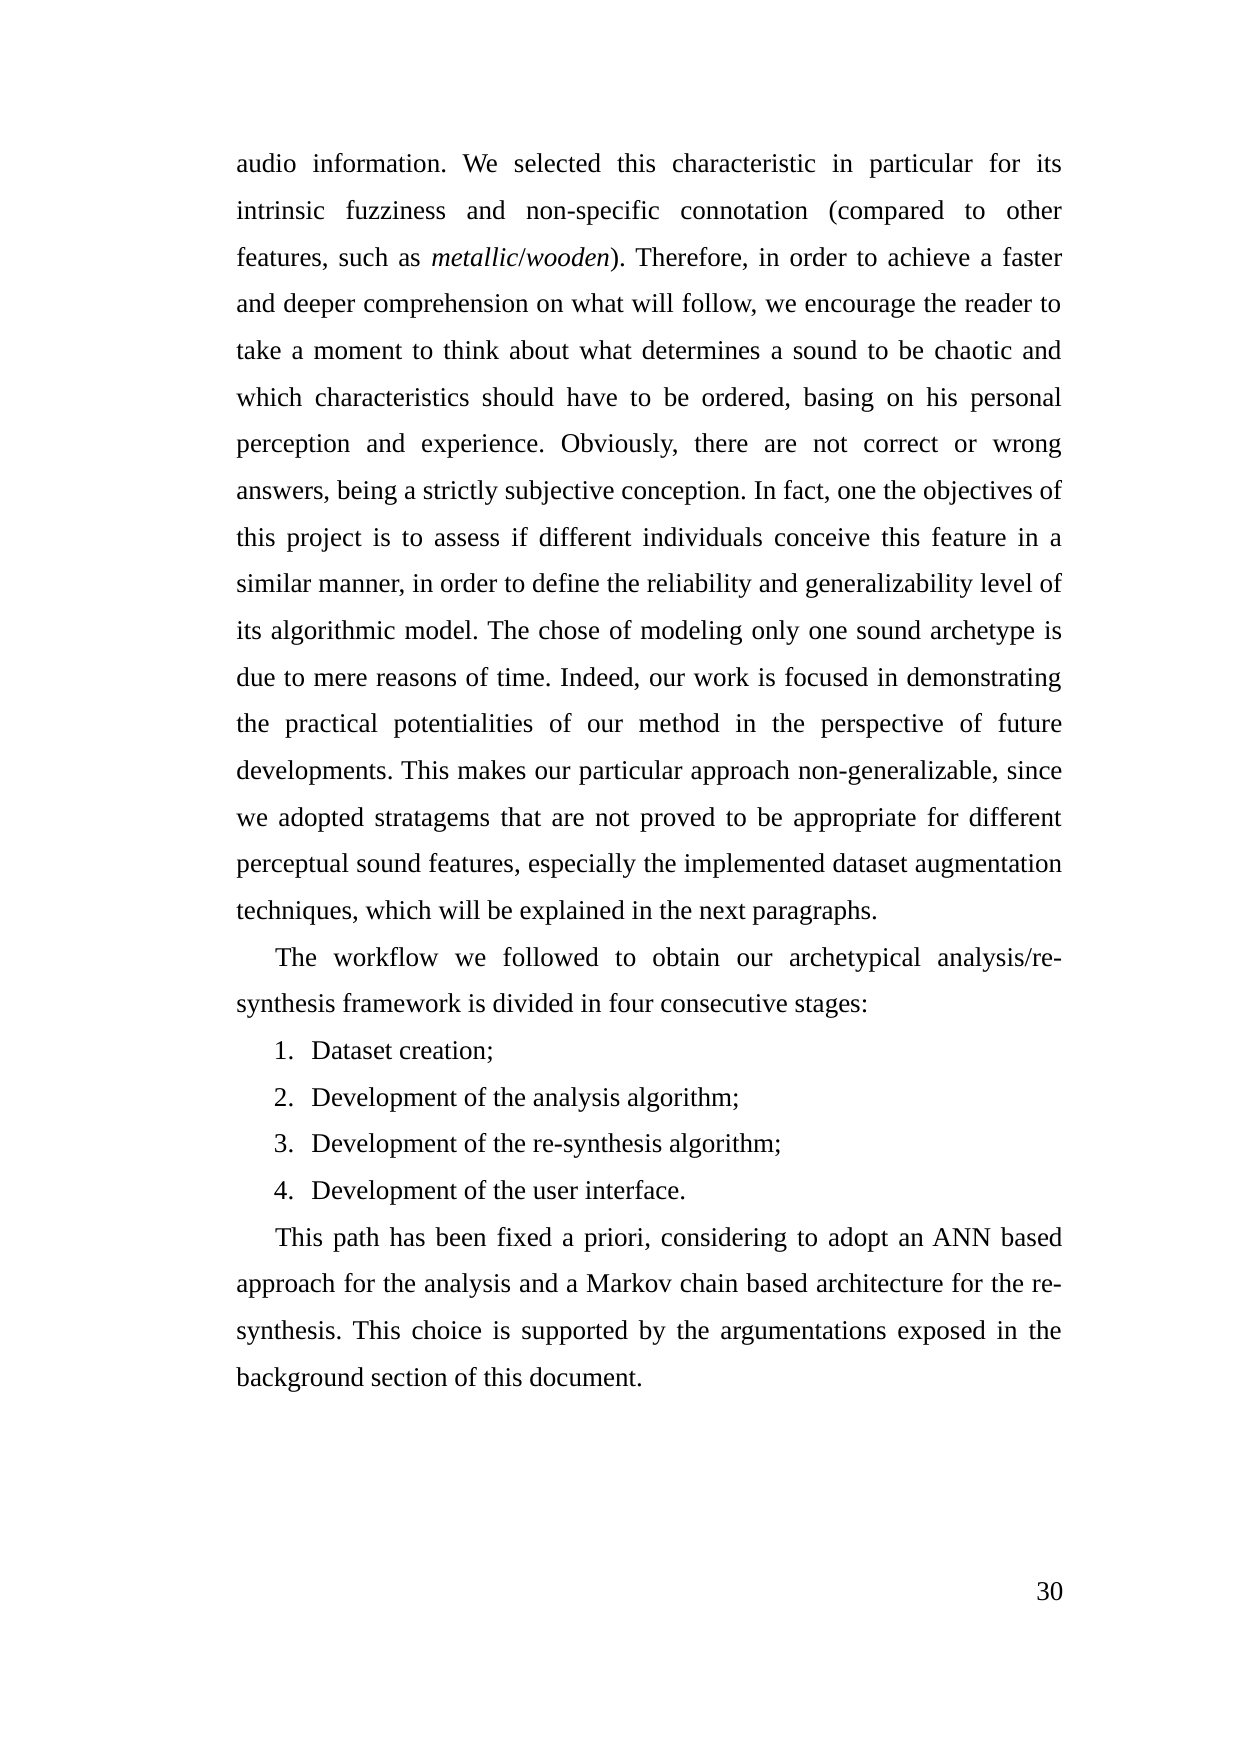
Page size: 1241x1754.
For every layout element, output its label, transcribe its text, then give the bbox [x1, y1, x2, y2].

list Development of the user interface. [274, 1174, 1063, 1205]
list Development of the analysis algorithm; [274, 1081, 1063, 1112]
list Development of the re-synthesis algorithm; [274, 1128, 1063, 1159]
list Dataset creation; [274, 1034, 1063, 1065]
text This path has been fixed a priori, considering to adopt an ANN based approach for the analysis and a Markov chain based architecture for the re-synthesis. This choice is supported by the argumentations exposed in the background section of this document. [236, 1221, 1063, 1392]
text audio information. We selected this characteristic in particular for its intrinsic fuzziness and non-specific connotation (compared to other features, such as metallic/wooden). Therefore, in order to achieve a faster and deeper comprehension on what will follow, we encourage the reader to take a moment to think about what determines a sound to be chaotic and which characteristics should have to be ordered, basing on his personal perception and experience. Obviously, there are not correct or wrong answers, being a strictly subjective conception. In fact, one the objectives of this project is to assess if different individuals conceive this feature in a similar manner, in order to define the reliability and generalizability level of its algorithmic model. The chose of modeling only one sound archetype is due to mere reasons of time. Indeed, our work is focused in demonstrating the practical potentialities of our method in the perspective of future developments. This makes our particular approach non-generalizable, since we adopted stratagems that are not proved to be appropriate for different perceptual sound features, especially the implemented dataset augmentation techniques, which will be explained in the next paragraphs. [236, 148, 1063, 925]
text The workflow we followed to obtain our archetypical analysis/re-synthesis framework is divided in four consecutive stages: [236, 941, 1063, 1019]
